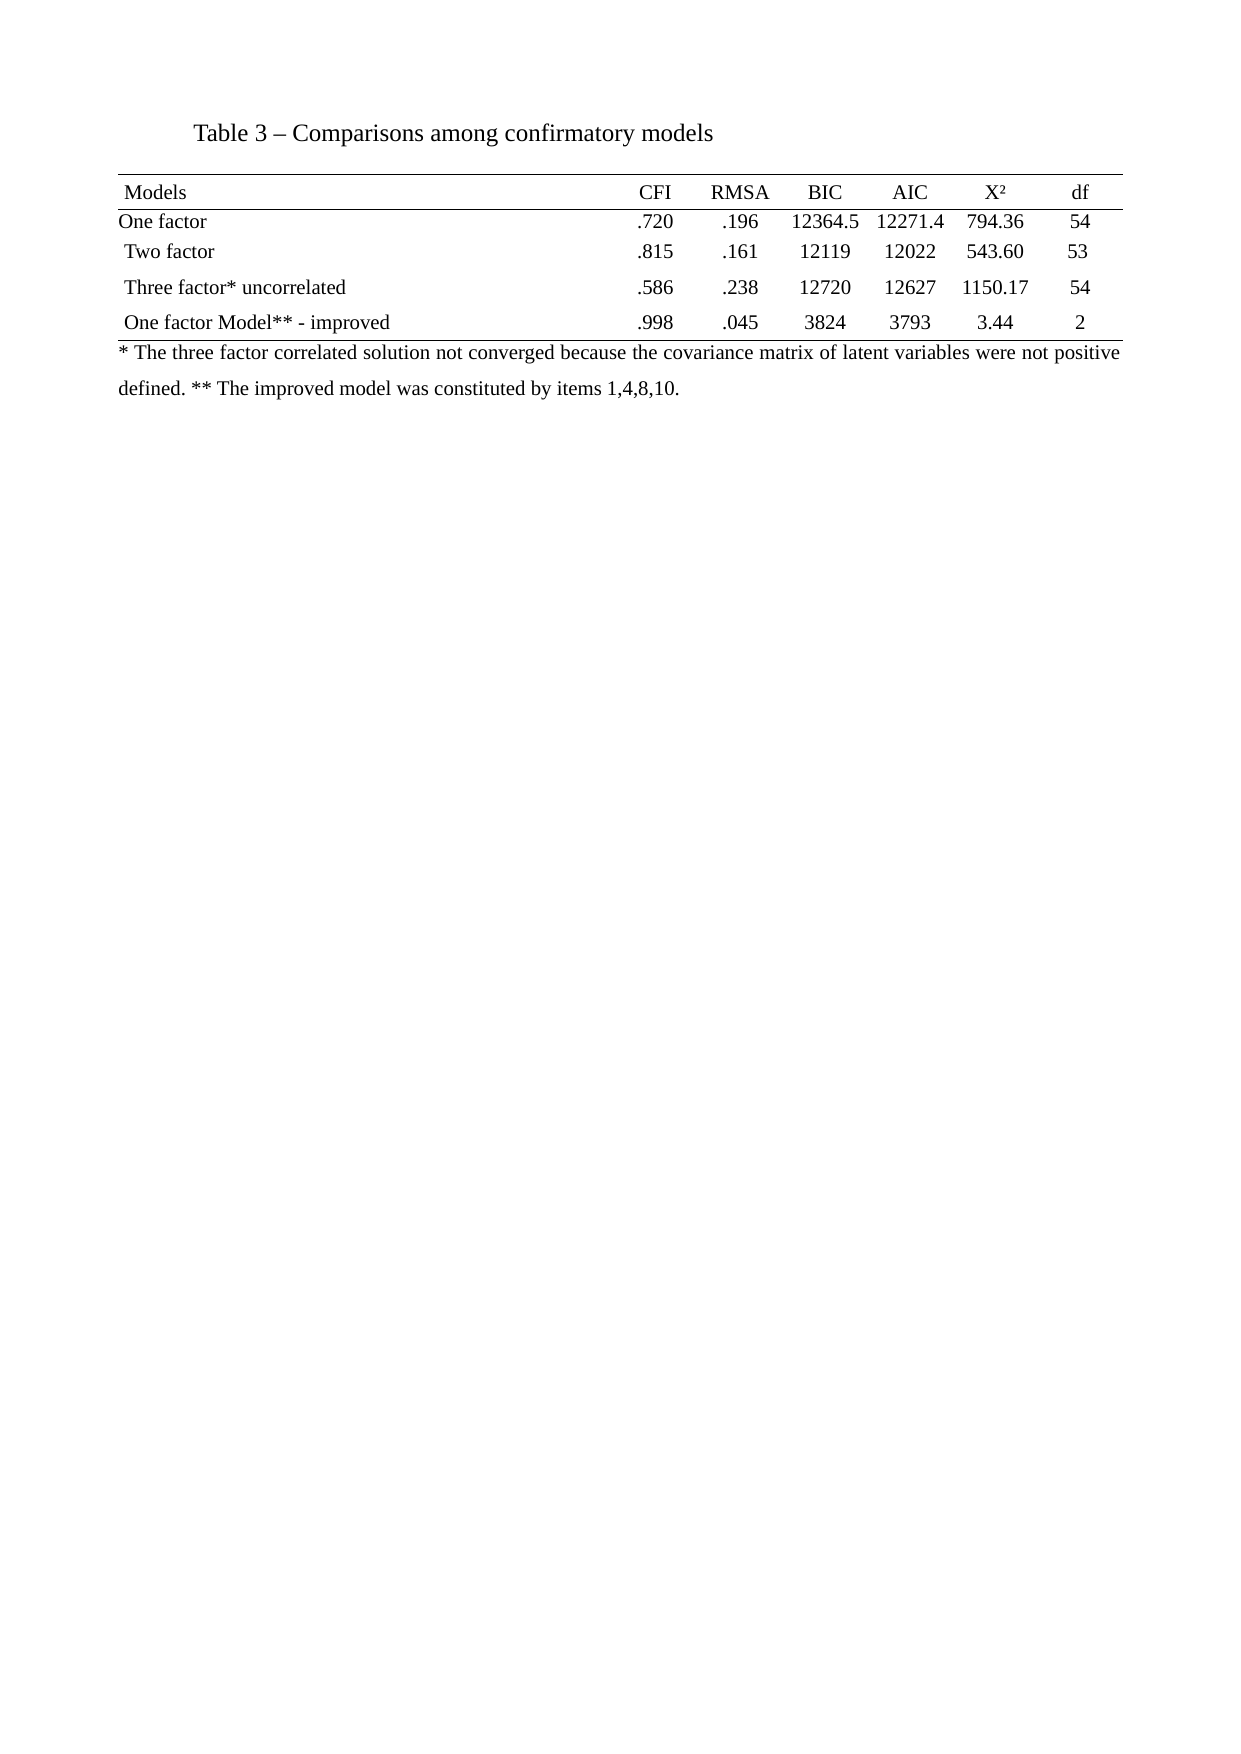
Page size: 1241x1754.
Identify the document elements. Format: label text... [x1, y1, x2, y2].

table_cell 12627 [868, 269, 952, 304]
table_cell 53 [1038, 234, 1122, 269]
table_header RMSA [698, 175, 782, 209]
table_cell .238 [698, 269, 782, 304]
text Table 3 – Comparisons among confirmatory models [118, 118, 1122, 147]
table_header BIC [783, 175, 867, 209]
table_header Models [118, 175, 612, 209]
table_cell 1150.17 [953, 269, 1037, 304]
table_cell .998 [613, 305, 697, 340]
table_cell .586 [613, 269, 697, 304]
table_cell 54 [1038, 210, 1122, 233]
text * The three factor correlated solution not converged because the covariance matrix of latent variables were not positive defined. ** The improved model was constituted by items 1,4,8,10. [118, 341, 1122, 400]
table_cell 12720 [783, 269, 867, 304]
table_cell 543.60 [953, 234, 1037, 269]
table_cell .815 [613, 234, 697, 269]
table_cell 2 [1038, 305, 1122, 340]
table_header CFI [613, 175, 697, 209]
table_cell 12119 [783, 234, 867, 269]
table_cell 12271.4 [868, 210, 952, 233]
table_cell 12022 [868, 234, 952, 269]
table_header df [1038, 175, 1122, 209]
table_cell .045 [698, 305, 782, 340]
table_cell .720 [613, 210, 697, 233]
table_cell One factor Model** - improved [118, 305, 612, 340]
table_cell One factor [118, 210, 612, 233]
table_header X² [953, 175, 1037, 209]
table_cell Two factor [118, 234, 612, 269]
table_cell 3824 [783, 305, 867, 340]
table_cell 794.36 [953, 210, 1037, 233]
table_cell 54 [1038, 269, 1122, 304]
table_cell 3793 [868, 305, 952, 340]
table_cell 3.44 [953, 305, 1037, 340]
table_header AIC [868, 175, 952, 209]
table_cell .161 [698, 234, 782, 269]
table_cell Three factor* uncorrelated [118, 269, 612, 304]
table_cell 12364.5 [783, 210, 867, 233]
table_cell .196 [698, 210, 782, 233]
